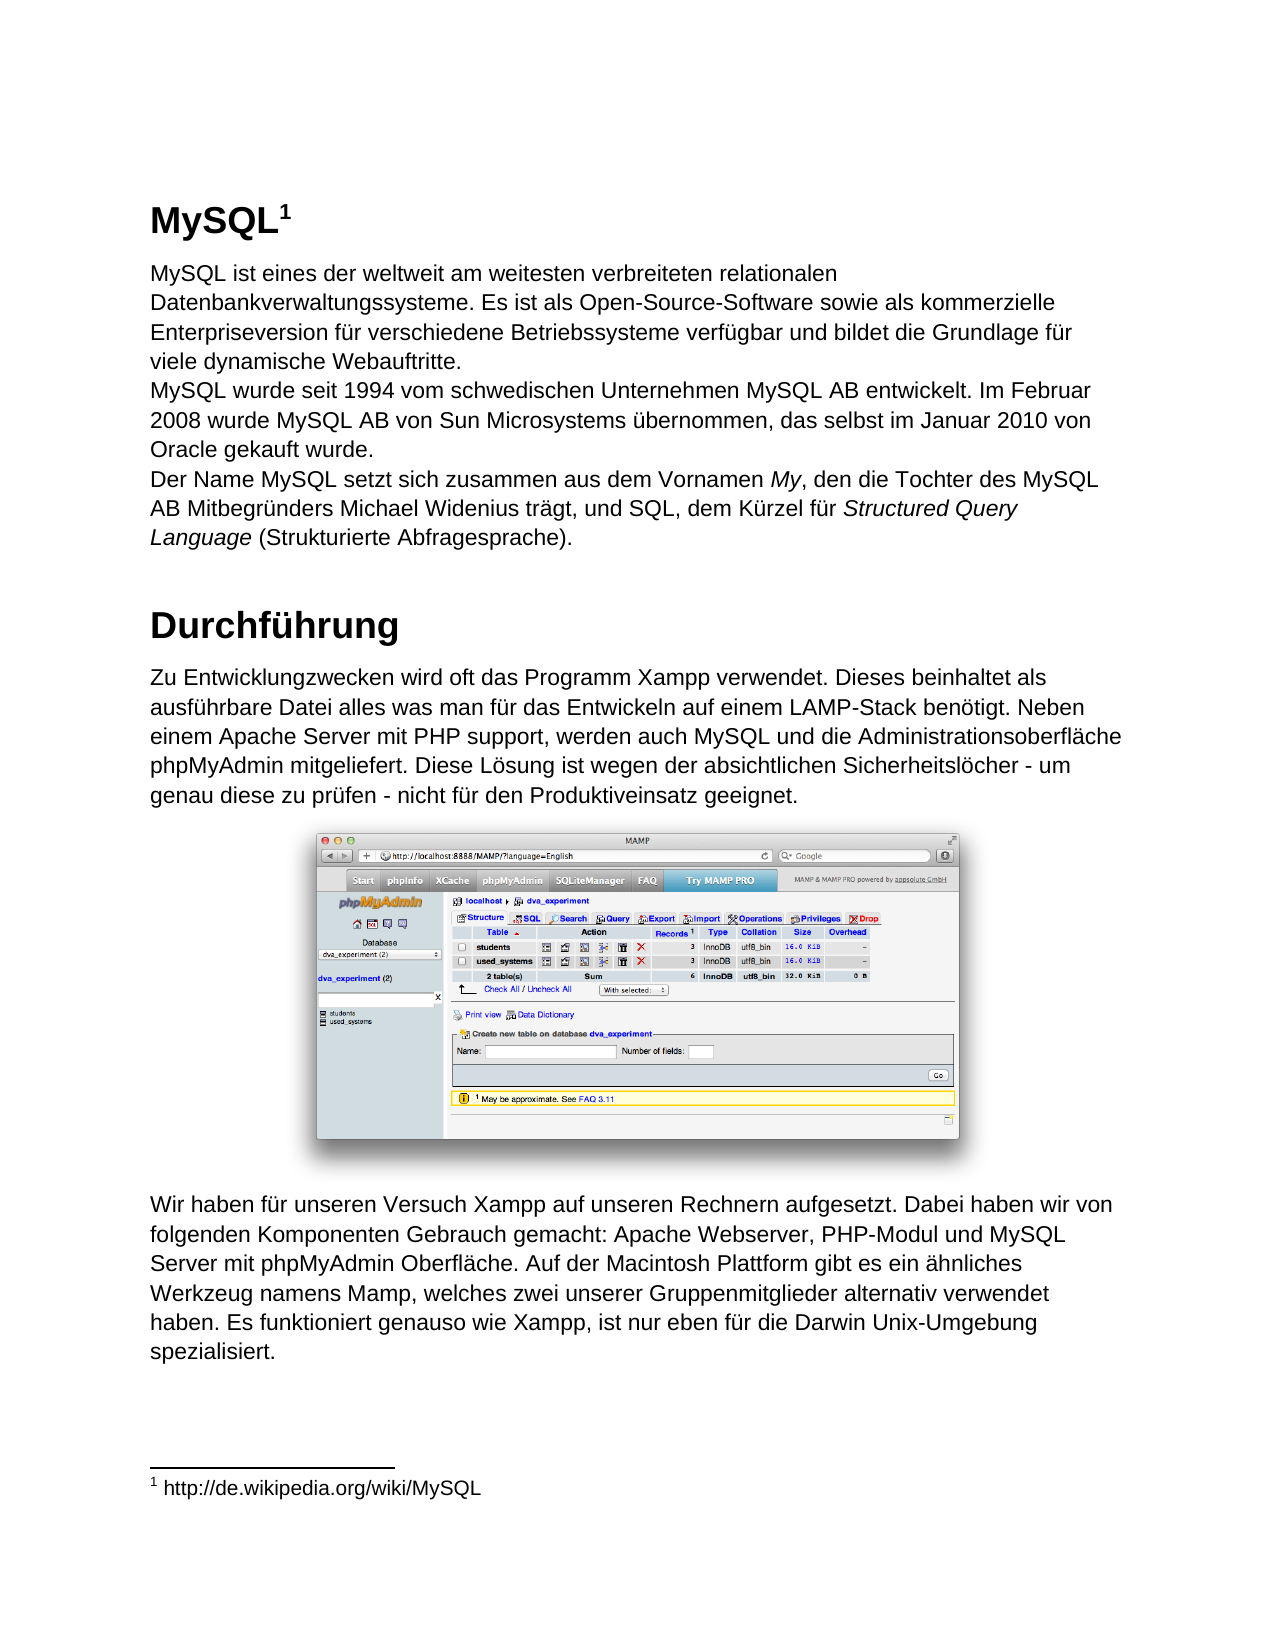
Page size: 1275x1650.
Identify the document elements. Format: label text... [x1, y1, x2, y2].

text Zu Entwicklungzwecken wird oft das Programm Xampp verwendet. Dieses beinhaltet als ausführbare Datei alles was man für das Entwickeln auf einem LAMP-Stack benötigt. Neben einem Apache Server mit PHP support, werden auch MySQL und die Administrationsoberfläche phpMyAdmin mitgeliefert. Diese Lösung ist wegen der absichtlichen Sicherheitslöcher - um genau diese zu prüfen - nicht für den Produktiveinsatz geeignet. [150, 665, 1125, 808]
text Der Name MySQL setzt sich zusammen aus dem Vornamen My, den die Tochter des MySQL AB Mitbegründers Michael Widenius trägt, und SQL, dem Kürzel für Structured Query Language (Strukturierte Abfragesprache). [150, 466, 1125, 551]
text MySQL wurde seit 1994 vom schwedischen Unternehmen MySQL AB entwickelt. Im Februar 2008 wurde MySQL AB von Sun Microsystems übernommen, das selbst im Januar 2010 von Oracle gekauft wurde. [150, 378, 1125, 462]
text MySQL ist eines der weltweit am weitesten verbreiteten relationalen Datenbankverwaltungssysteme. Es ist als Open-Source-Software sowie als kommerzielle Enterpriseversion für verschiedene Betriebssysteme verfügbar und bildet die Grundlage für viele dynamische Webauftritte. [150, 261, 1125, 374]
text http://de.wikipedia.org/wiki/MySQL [150, 1474, 1125, 1500]
picture [280, 811, 995, 1189]
subtitle MySQL [150, 200, 1125, 242]
subtitle Durchführung [150, 604, 1125, 646]
text Wir haben für unseren Versuch Xampp auf unseren Rechnern aufgesetzt. Dabei haben wir von folgenden Komponenten Gebrauch gemacht: Apache Webserver, PHP-Modul und MySQL Server mit phpMyAdmin Oberfläche. Auf der Macintosh Plattform gibt es ein ähnliches Werkzeug namens Mamp, welches zwei unserer Gruppenmitglieder alternativ verwendet haben. Es funktioniert genauso wie Xampp, ist nur eben für die Darwin Unix-Umgebung spezialisiert. [150, 1192, 1125, 1365]
